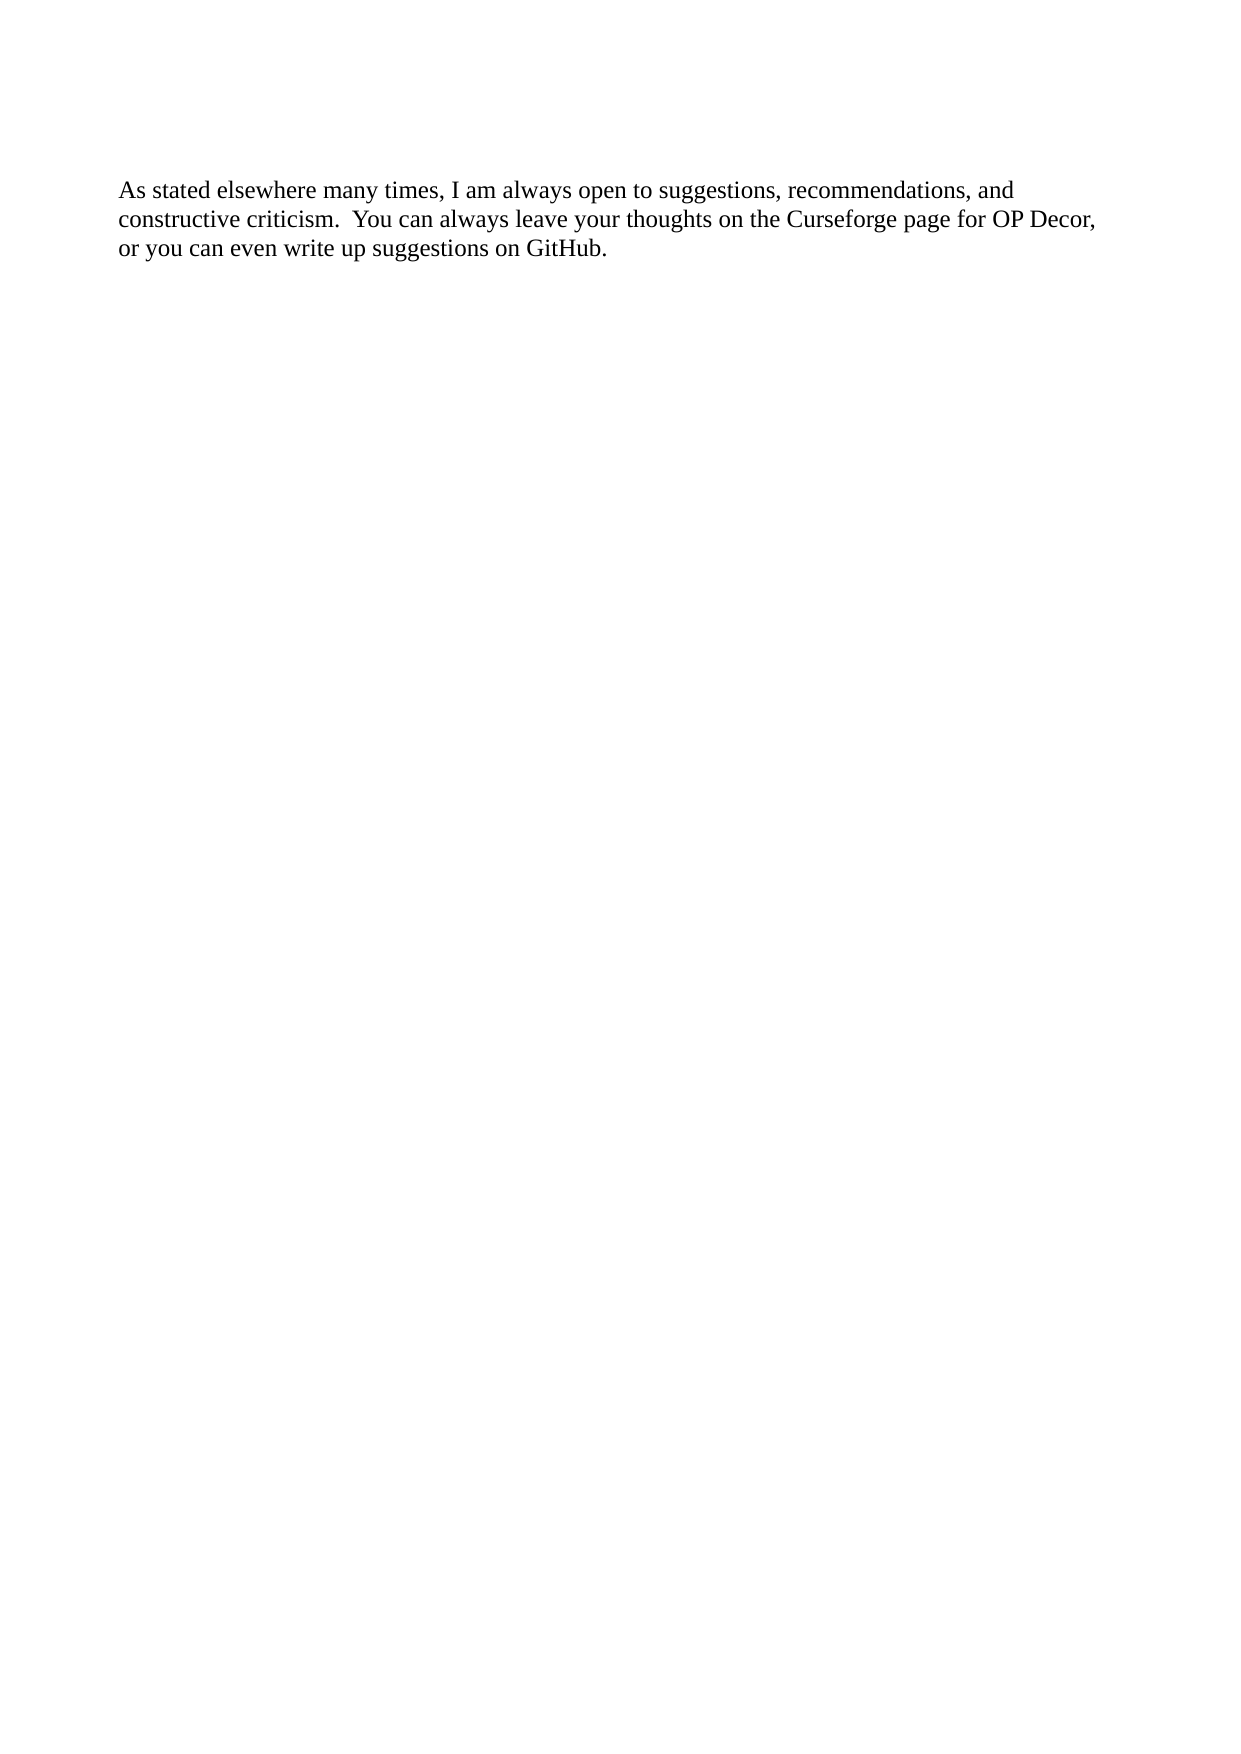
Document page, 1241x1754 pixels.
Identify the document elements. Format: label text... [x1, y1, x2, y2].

text As stated elsewhere many times, I am always open to suggestions, recommendations, and constructive criticism. You can always leave your thoughts on the Curseforge page for OP Decor, or you can even write up suggestions on GitHub. [118, 176, 1122, 262]
